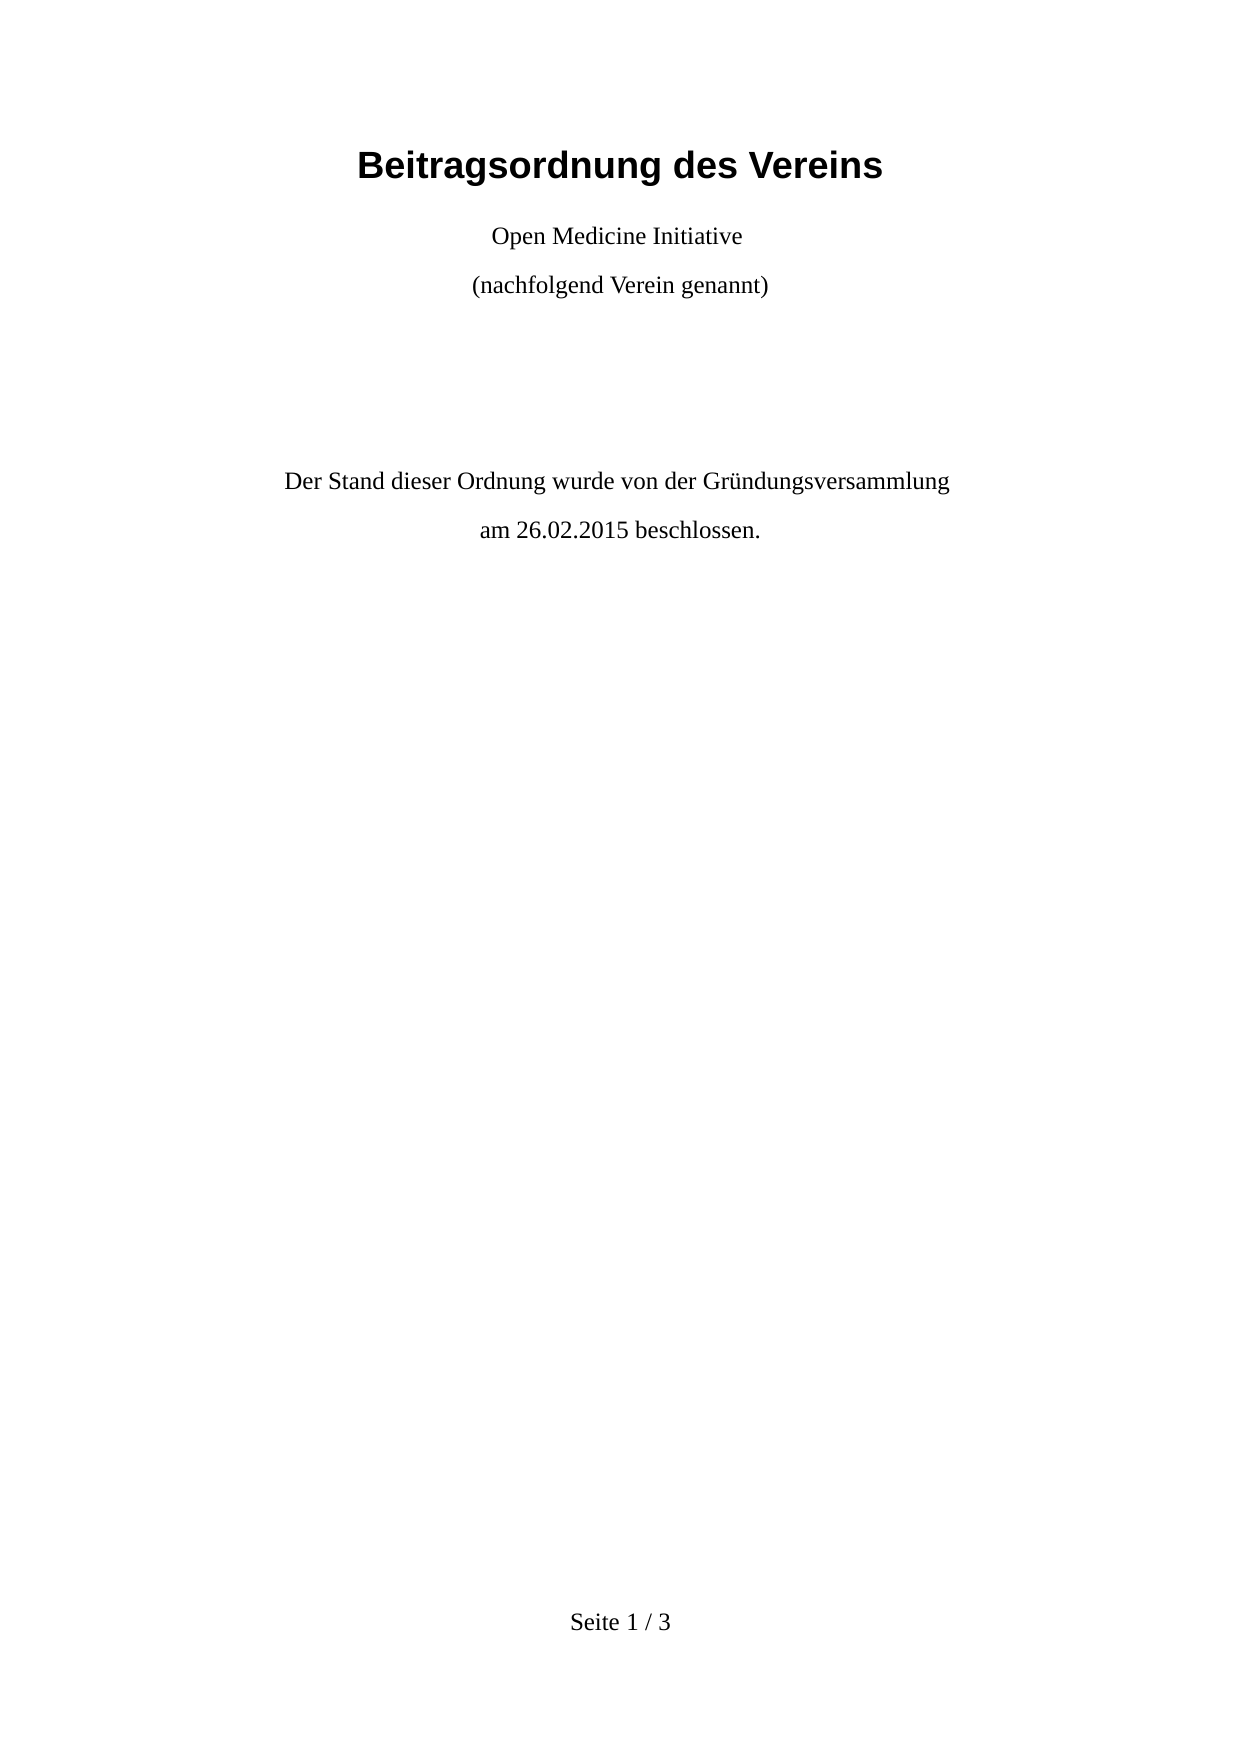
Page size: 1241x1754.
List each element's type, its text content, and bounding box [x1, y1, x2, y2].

text am 26.02.2015 beschlossen. [118, 515, 1122, 544]
subtitle Beitragsordnung des Vereins [118, 143, 1122, 187]
text (nachfolgend Verein genannt) [118, 270, 1122, 299]
text Der Stand dieser Ordnung wurde von der Gründungsversammlung [118, 466, 1122, 495]
text Open Medicine Initiative [118, 221, 1122, 250]
